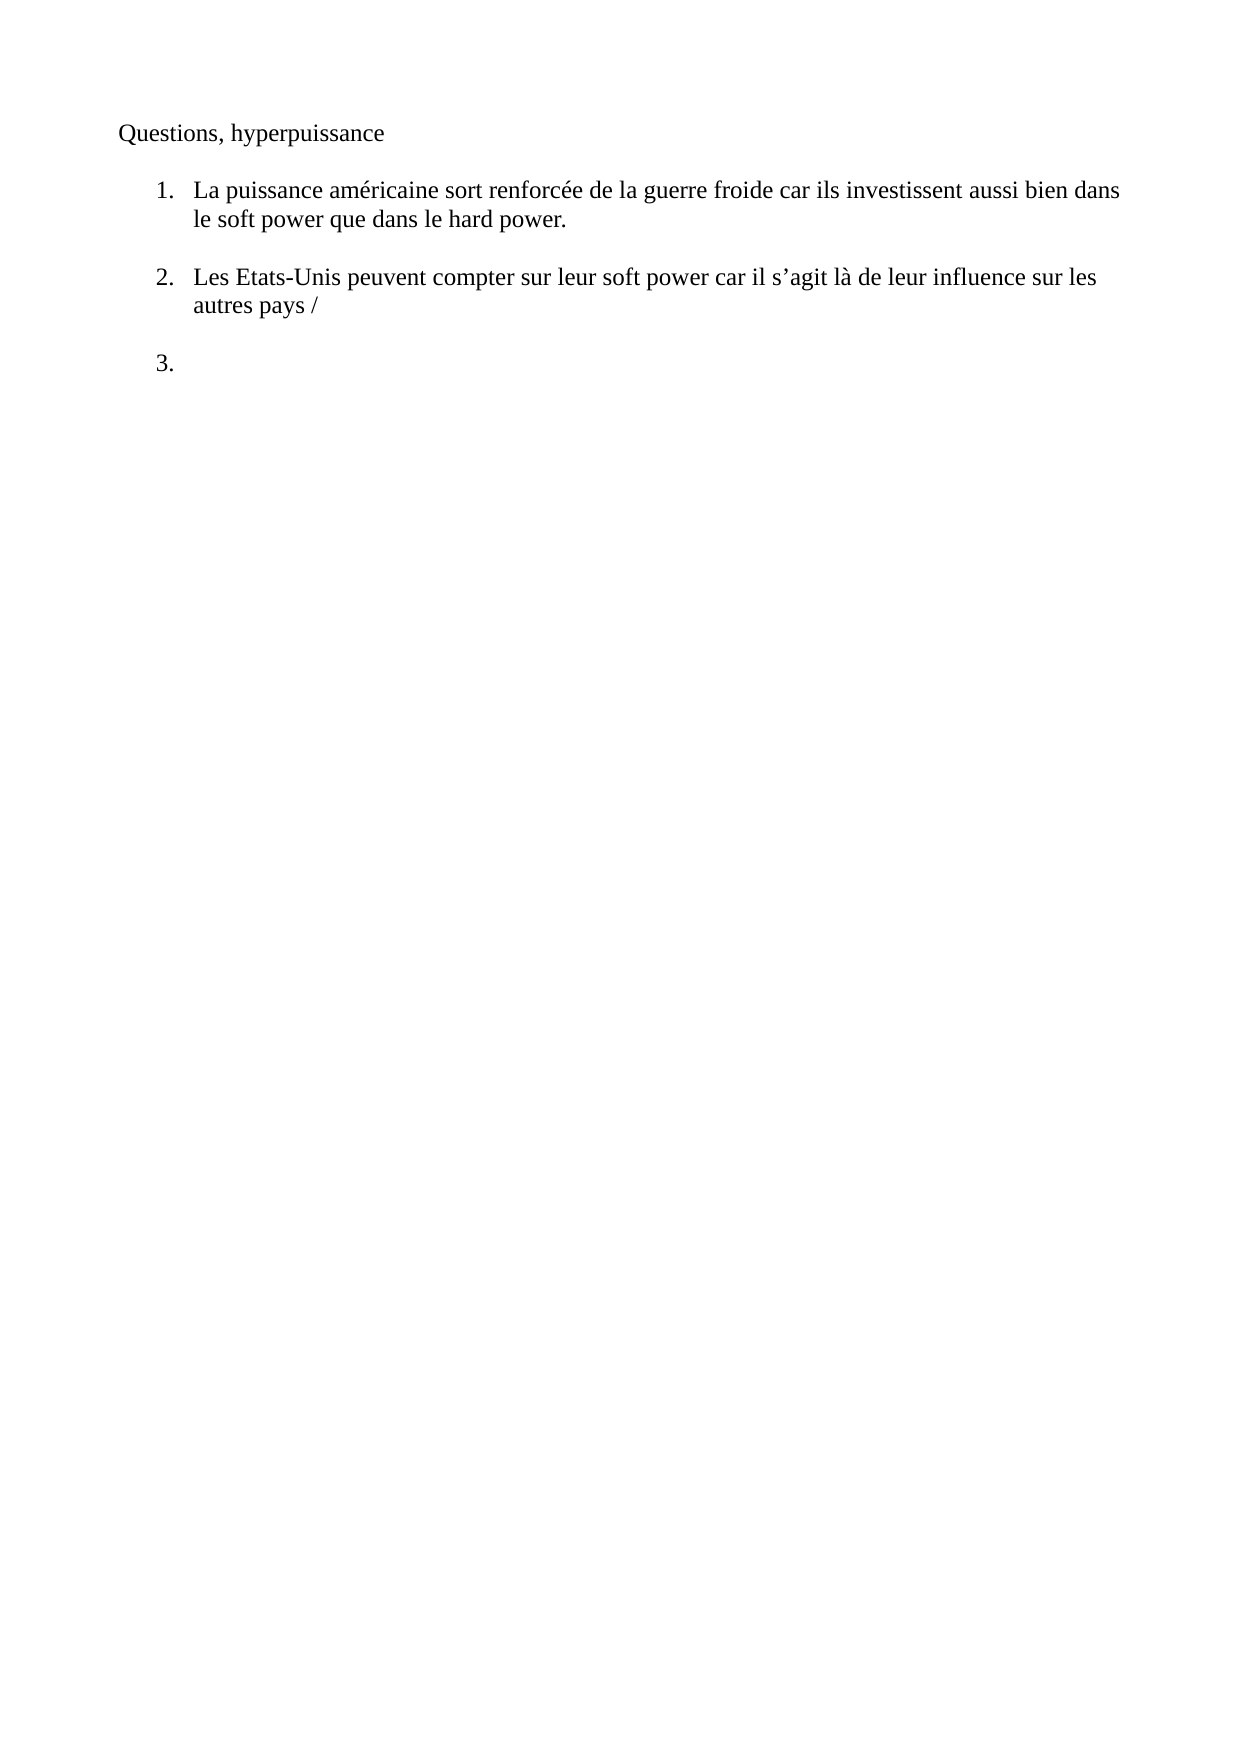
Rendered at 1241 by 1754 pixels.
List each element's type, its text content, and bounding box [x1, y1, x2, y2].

list La puissance américaine sort renforcée de la guerre froide car ils investissent aussi bien dans le soft power que dans le hard power. [156, 176, 1122, 233]
text Questions, hyperpuissance [118, 118, 1122, 147]
list Les Etats-Unis peuvent compter sur leur soft power car il s’agit là de leur influence sur les autres pays / [156, 262, 1122, 319]
